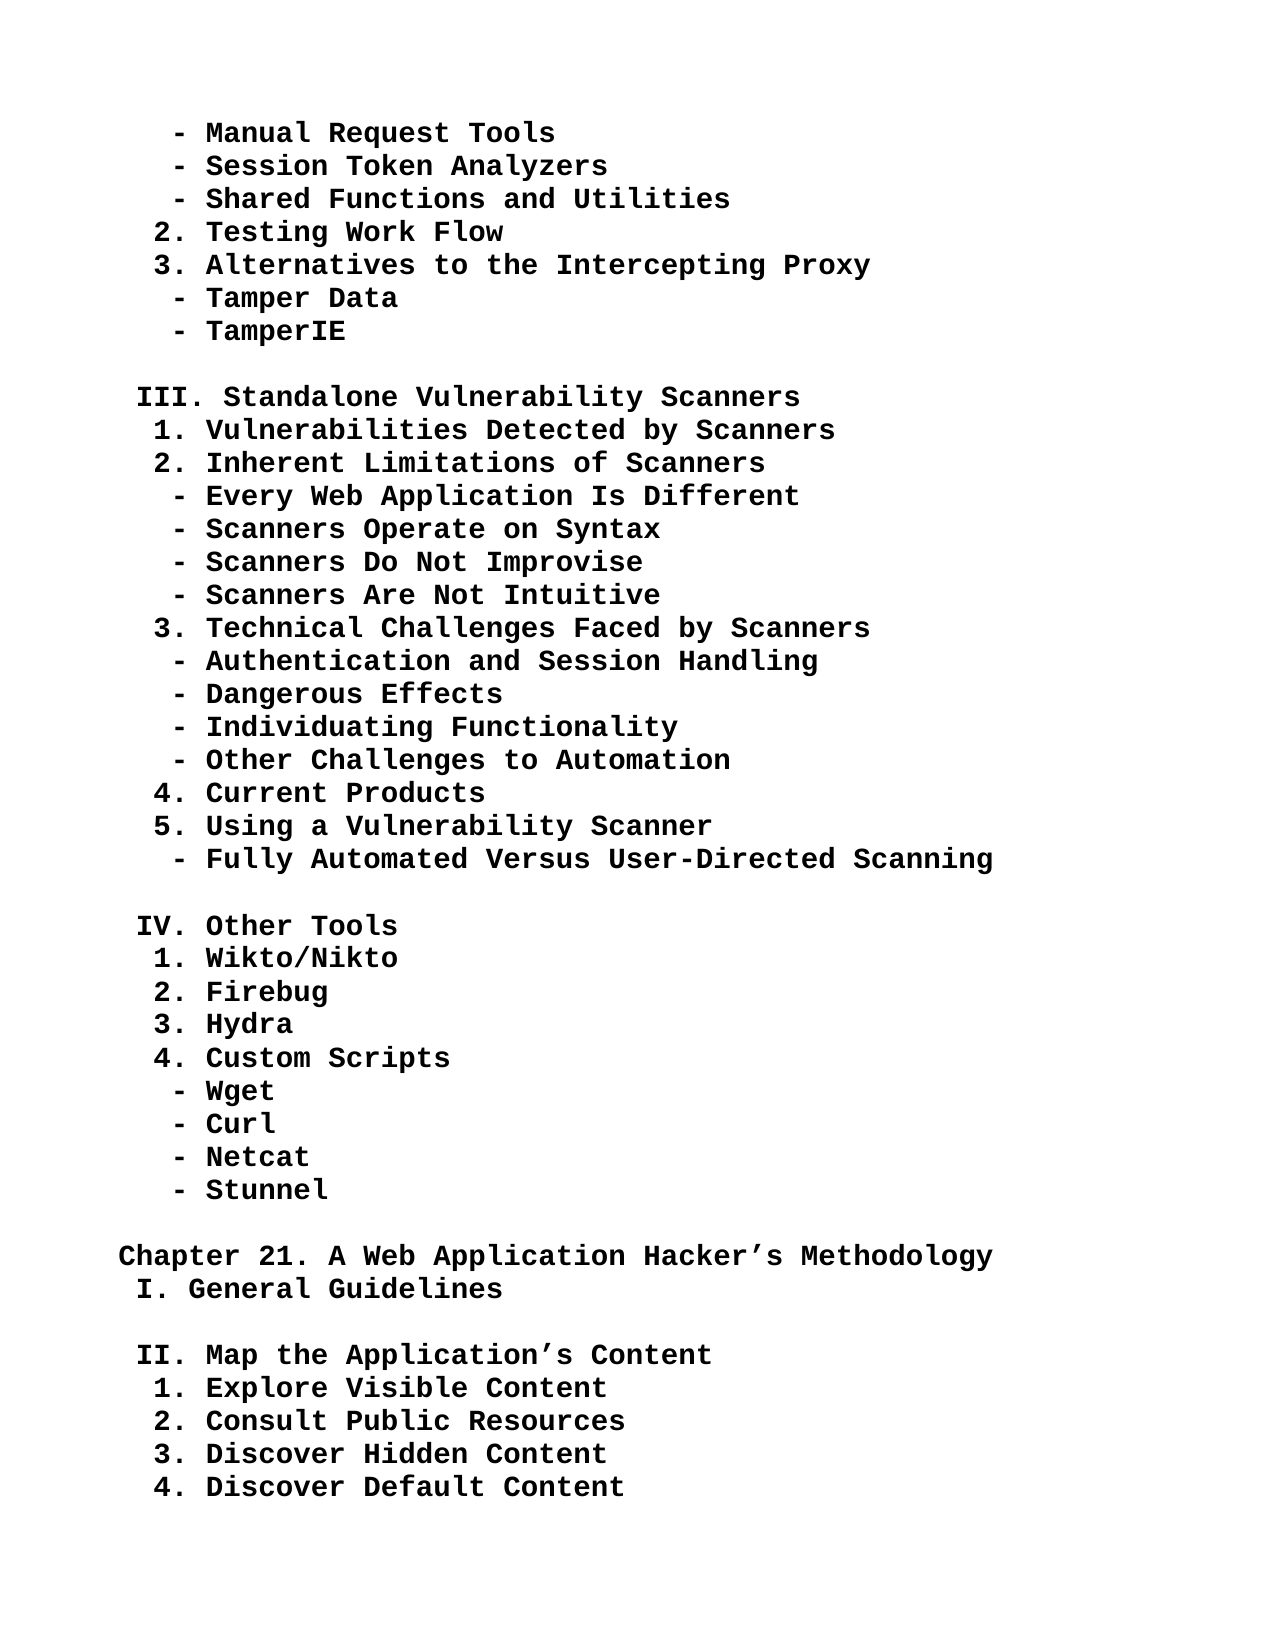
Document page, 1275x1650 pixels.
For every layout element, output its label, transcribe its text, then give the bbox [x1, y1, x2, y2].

text - Scanners Do Not Improvise [118, 547, 1157, 580]
text 2. Testing Work Flow [118, 217, 1157, 250]
text - Scanners Are Not Intuitive [118, 580, 1157, 613]
text I. General Guidelines [118, 1274, 1157, 1307]
text 2. Inherent Limitations of Scanners [118, 448, 1157, 481]
text - Fully Automated Versus User-Directed Scanning [118, 844, 1157, 878]
text 4. Discover Default Content [118, 1472, 1157, 1505]
text - Tamper Data [118, 283, 1157, 316]
text 2. Consult Public Resources [118, 1406, 1157, 1439]
text 5. Using a Vulnerability Scanner [118, 812, 1157, 844]
text - Other Challenges to Automation [118, 746, 1157, 778]
text - Manual Request Tools [118, 118, 1157, 151]
text - Shared Functions and Utilities [118, 184, 1157, 217]
text 3. Technical Challenges Faced by Scanners [118, 613, 1157, 646]
text - Session Token Analyzers [118, 151, 1157, 184]
text 3. Discover Hidden Content [118, 1439, 1157, 1472]
text - Every Web Application Is Different [118, 481, 1157, 514]
text 4. Current Products [118, 778, 1157, 812]
text - Stunnel [118, 1175, 1157, 1208]
text II. Map the Application’s Content [118, 1340, 1157, 1373]
text IV. Other Tools [118, 911, 1157, 944]
text - Individuating Functionality [118, 712, 1157, 746]
text 1. Explore Visible Content [118, 1373, 1157, 1406]
text - Scanners Operate on Syntax [118, 514, 1157, 547]
text 1. Vulnerabilities Detected by Scanners [118, 415, 1157, 448]
text 1. Wikto/Nikto [118, 944, 1157, 977]
text - Dangerous Effects [118, 679, 1157, 712]
text - Netcat [118, 1142, 1157, 1175]
text 2. Firebug [118, 977, 1157, 1010]
text Chapter 21. A Web Application Hacker’s Methodology [118, 1241, 1157, 1274]
text 4. Custom Scripts [118, 1043, 1157, 1076]
text - Curl [118, 1109, 1157, 1142]
text 3. Alternatives to the Intercepting Proxy [118, 250, 1157, 283]
text 3. Hydra [118, 1010, 1157, 1043]
text - Wget [118, 1076, 1157, 1109]
text - TamperIE [118, 316, 1157, 349]
text - Authentication and Session Handling [118, 646, 1157, 679]
text III. Standalone Vulnerability Scanners [118, 382, 1157, 415]
